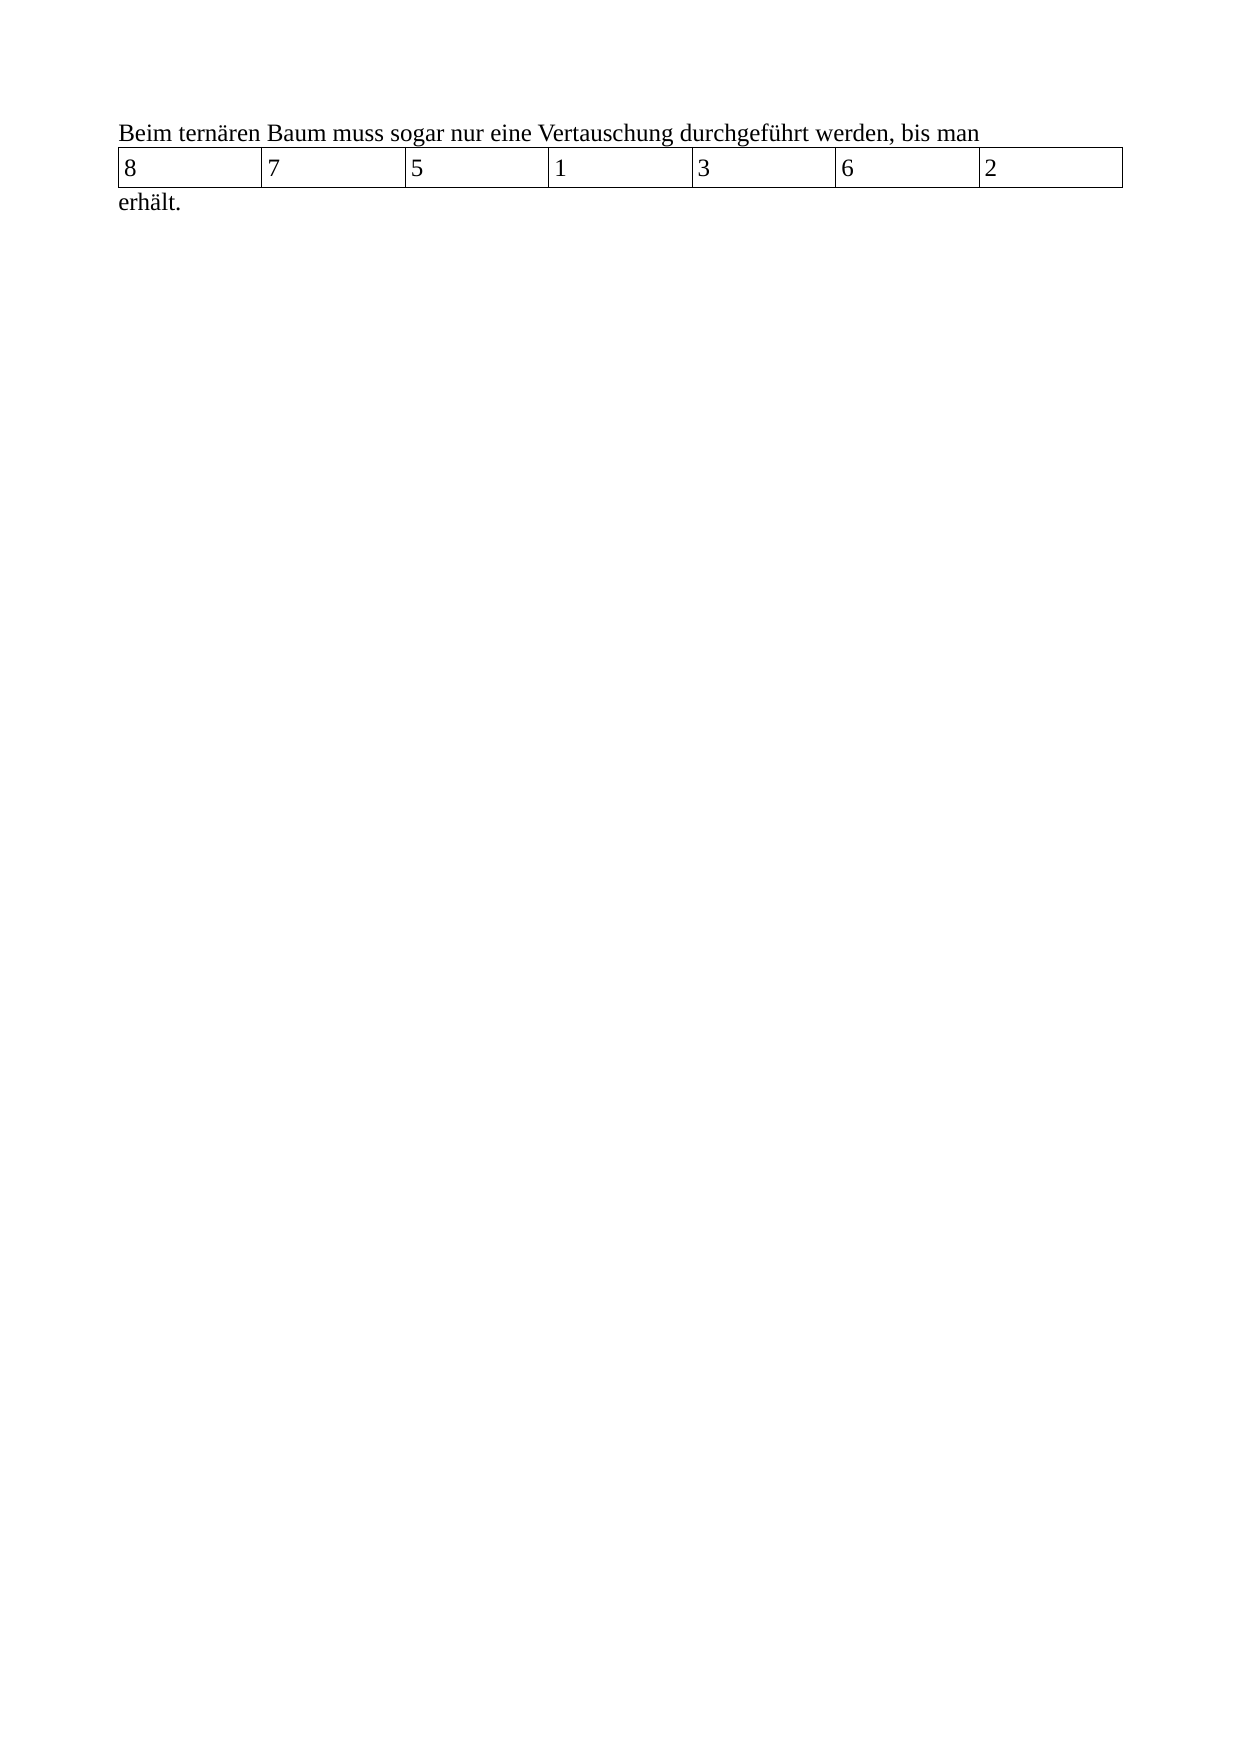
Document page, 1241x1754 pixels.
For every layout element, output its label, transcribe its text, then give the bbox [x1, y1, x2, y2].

table_header 6 [836, 148, 979, 187]
text erhält. [118, 188, 1122, 216]
table_header 5 [406, 148, 548, 187]
table_header 2 [980, 148, 1122, 187]
table_header 8 [119, 148, 261, 187]
text Beim ternären Baum muss sogar nur eine Vertauschung durchgeführt werden, bis man [118, 118, 1122, 147]
table_header 3 [693, 148, 835, 187]
table_header 1 [549, 148, 692, 187]
table_header 7 [262, 148, 405, 187]
